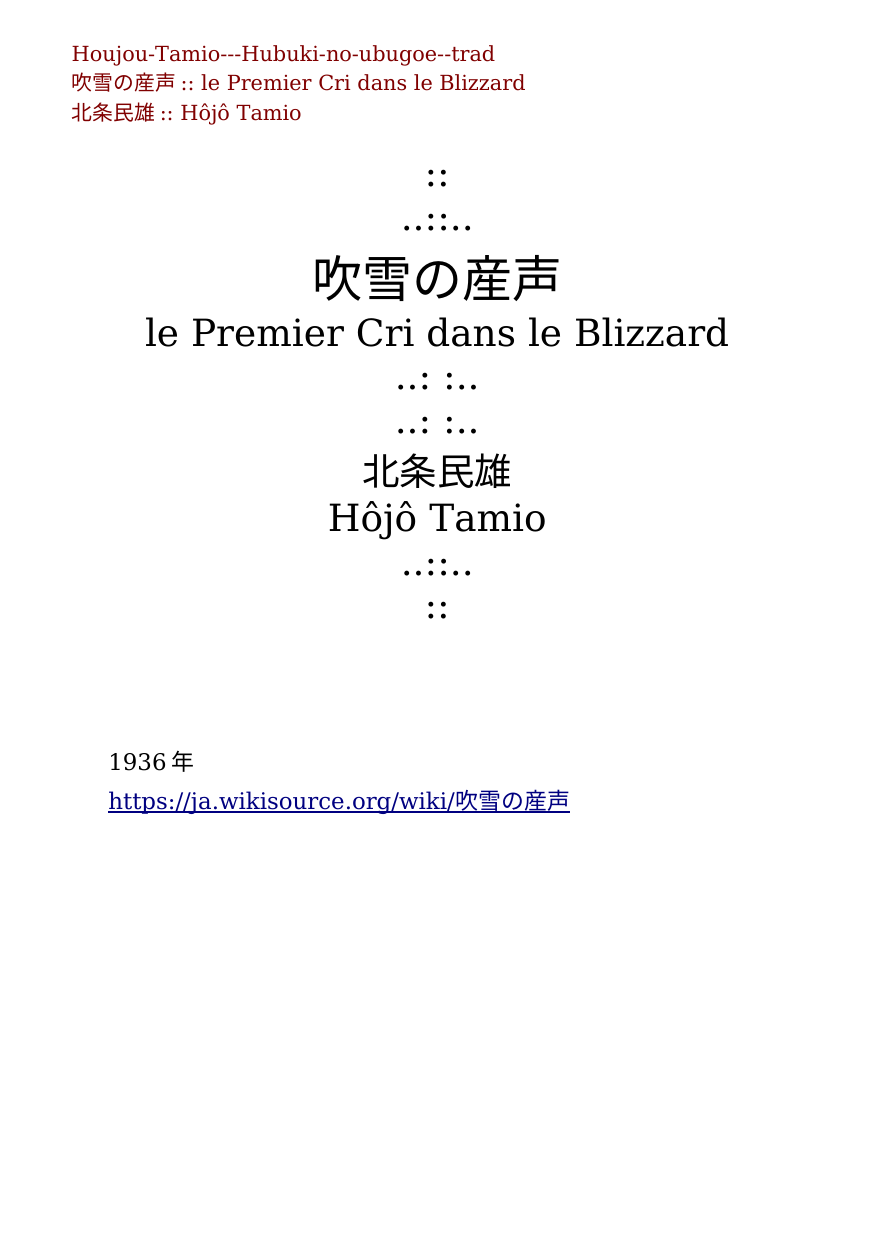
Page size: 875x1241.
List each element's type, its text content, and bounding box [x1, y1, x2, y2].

text 北条民雄 :: Hôjô Tamio [71, 96, 803, 127]
text 吹雪の産声 :: le Premier Cri dans le Blizzard [71, 66, 803, 96]
text https://ja.wikisource.org/wiki/吹雪の産声 [72, 783, 802, 816]
text 1936年 [72, 744, 802, 777]
text Houjou-Tamio---Hubuki-no-ubugoe--trad [71, 42, 803, 66]
subtitle :: ..::.. 吹雪の産声 le Premier Cri dans le Blizzard ..: :.. ..: :.. 北条民雄 Hôjô Tamio ..::.. :: [36, 152, 838, 627]
